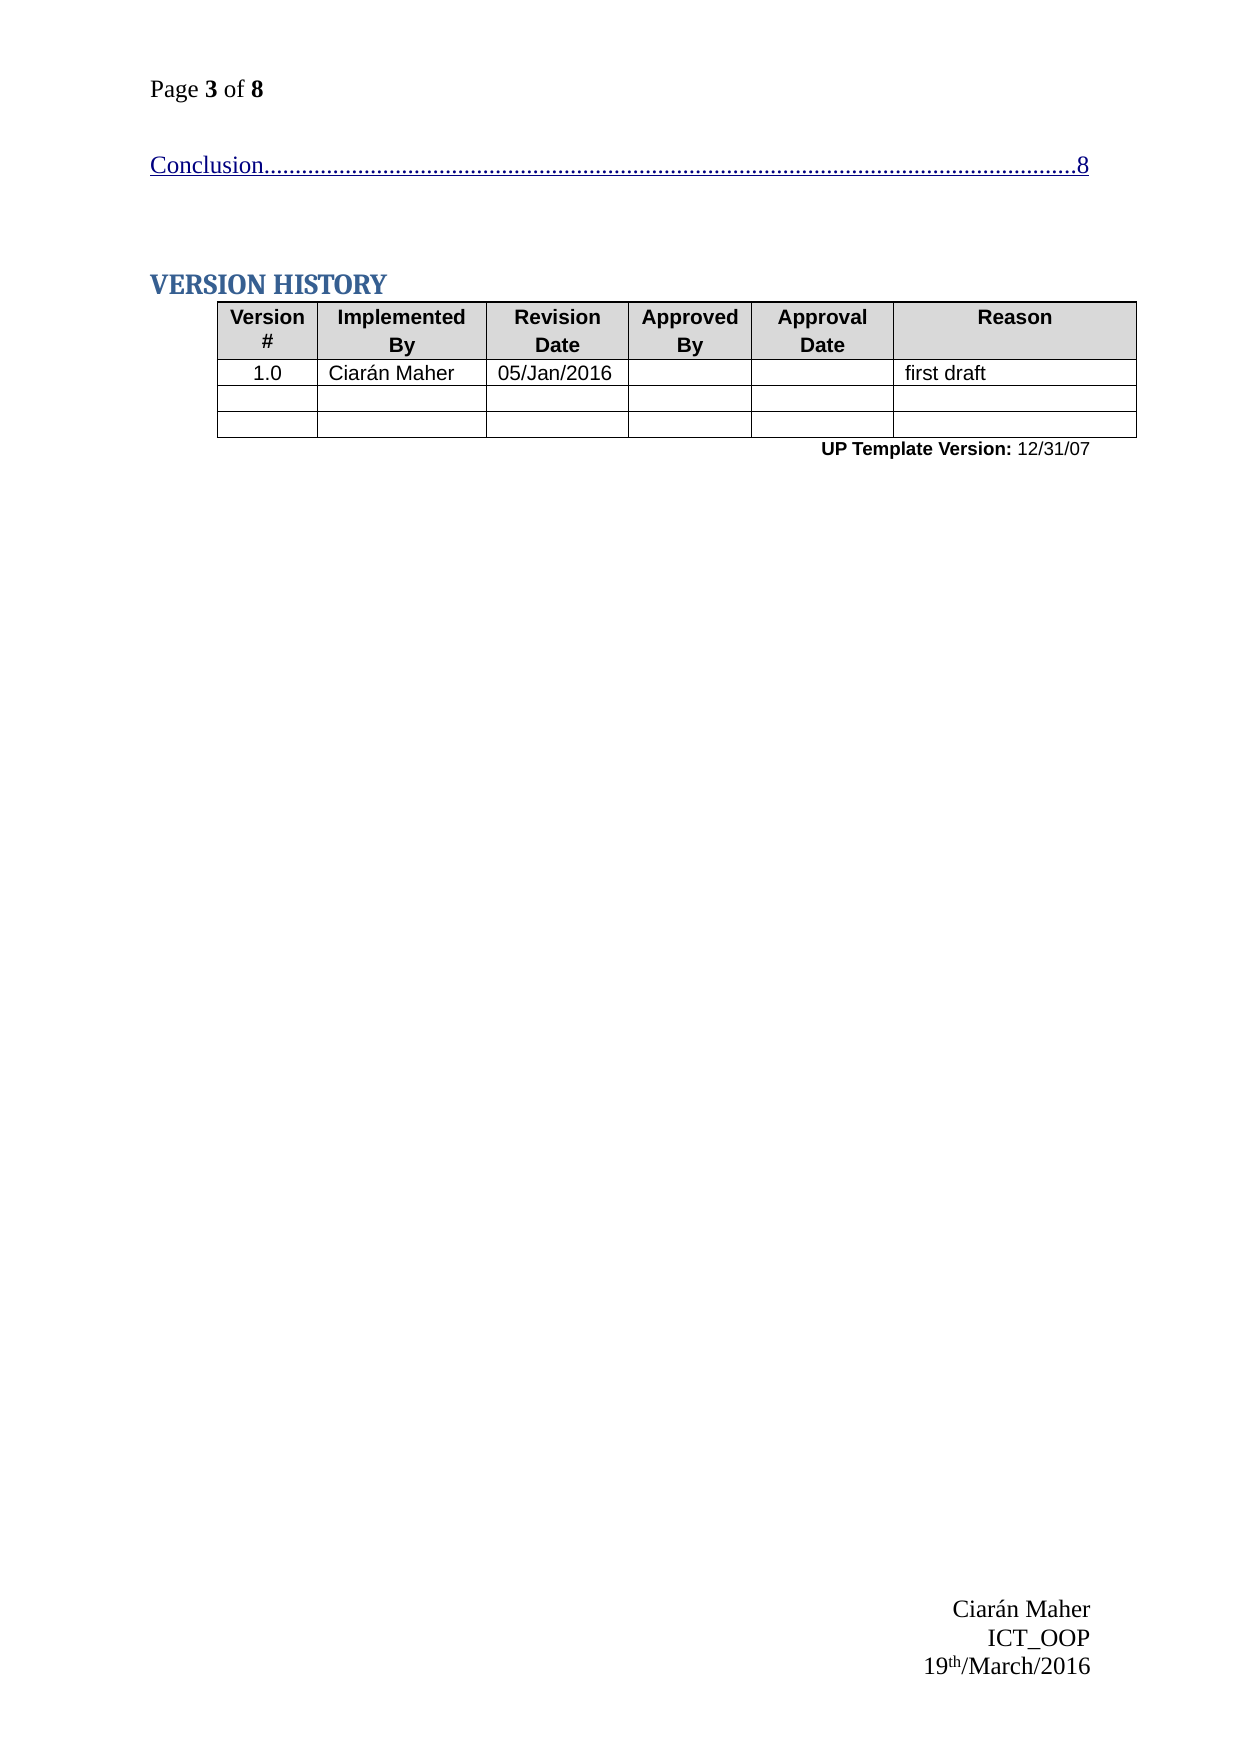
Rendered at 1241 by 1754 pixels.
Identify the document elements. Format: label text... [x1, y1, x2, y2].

table_cell 1.0 [218, 360, 317, 385]
table_cell [318, 386, 486, 411]
subtitle VERSION HISTORY [150, 268, 1090, 301]
table_cell first draft [894, 360, 1136, 385]
table_cell [894, 412, 1136, 437]
table_cell [629, 412, 751, 437]
table_header Reason [894, 303, 1136, 359]
table_cell [752, 412, 893, 437]
table_cell [318, 412, 486, 437]
table_cell [629, 386, 751, 411]
table_cell [629, 360, 751, 385]
table_cell [752, 360, 893, 385]
table_cell [487, 386, 628, 411]
table_header Version # [218, 303, 317, 359]
table_cell 05/Jan/2016 [487, 360, 628, 385]
text UP Template Version: 12/31/07 [150, 438, 1090, 459]
table_cell [487, 412, 628, 437]
table_cell Ciarán Maher [318, 360, 486, 385]
text Conclusion 8 [150, 150, 1090, 179]
table_header Implemented By [318, 303, 486, 359]
table_cell [894, 386, 1136, 411]
table_header Approval Date [752, 303, 893, 359]
table_cell [218, 412, 317, 437]
table_header Revision Date [487, 303, 628, 359]
table_header Approved By [629, 303, 751, 359]
table_cell [218, 386, 317, 411]
table_cell [752, 386, 893, 411]
